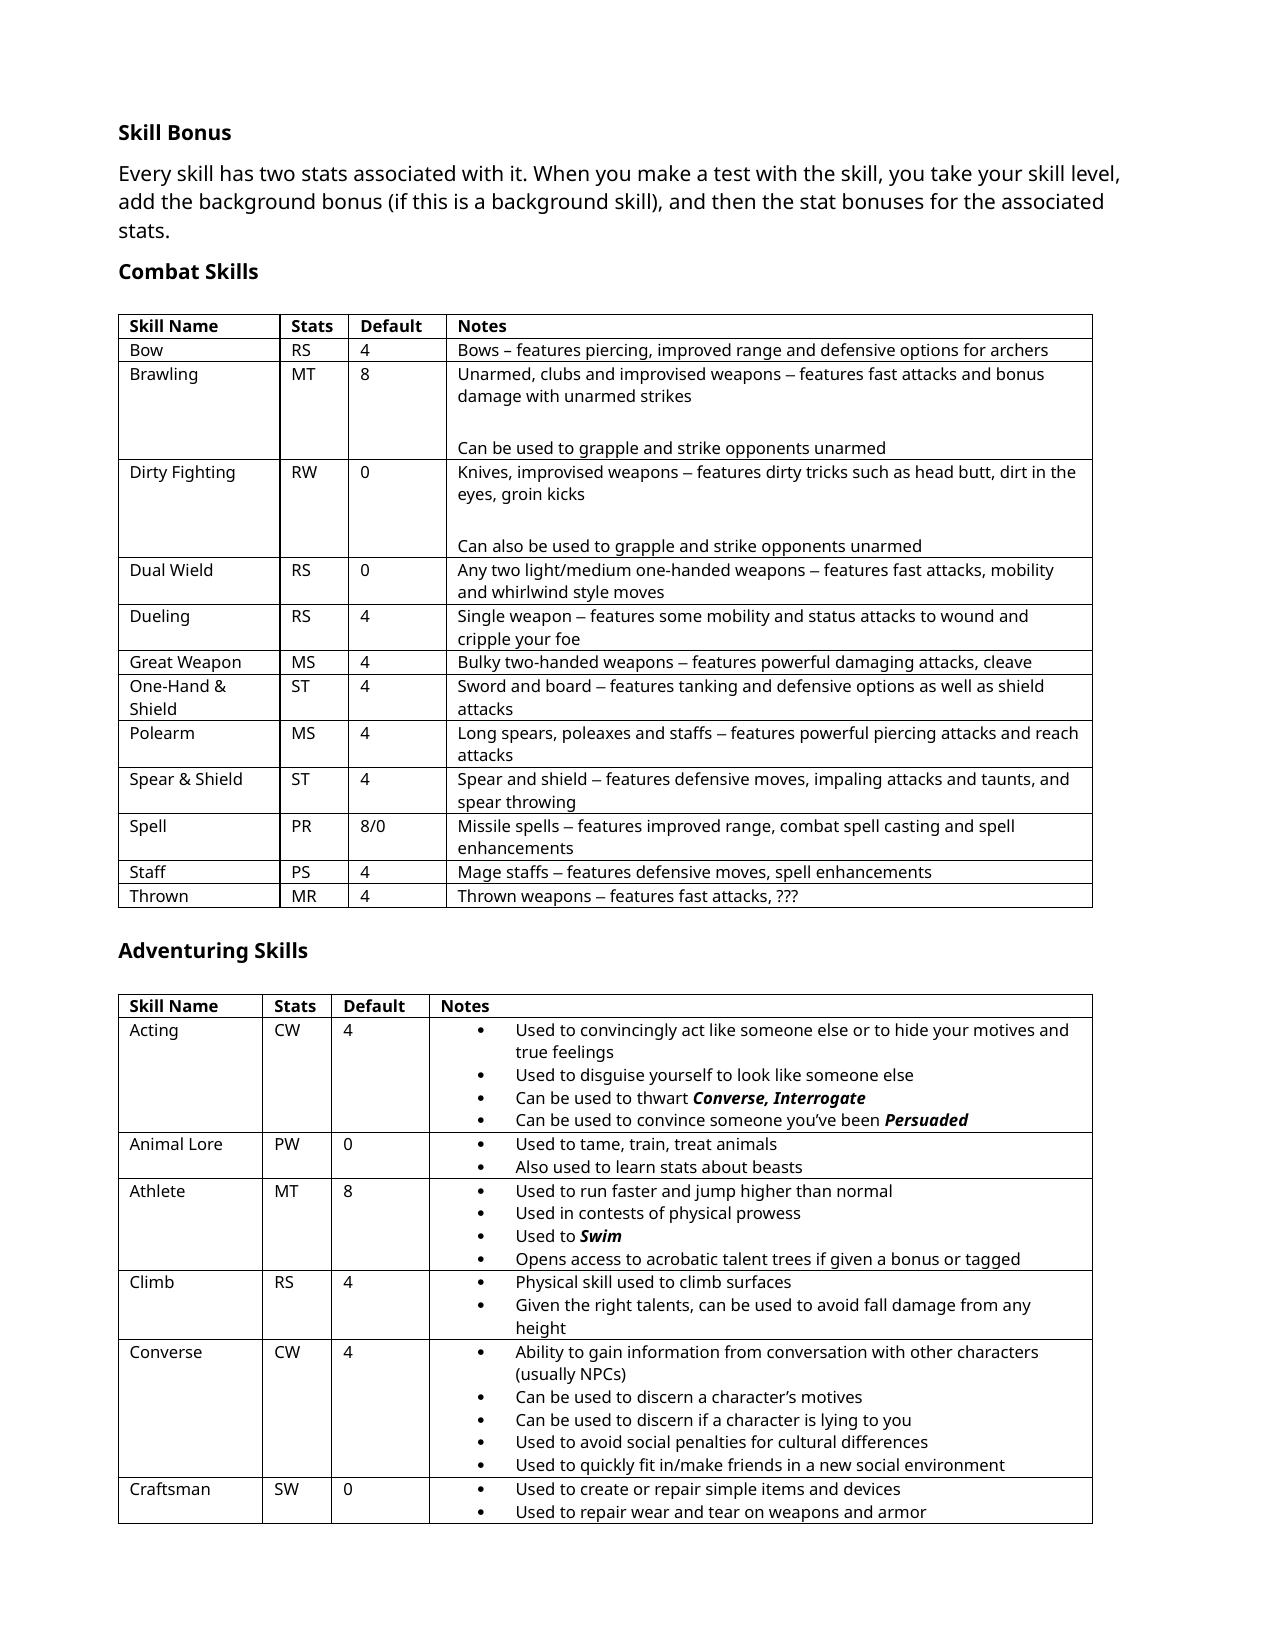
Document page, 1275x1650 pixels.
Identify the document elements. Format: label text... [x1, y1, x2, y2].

table_cell PW [263, 1133, 331, 1178]
table_cell 4 [349, 651, 446, 674]
table_cell Spell [119, 814, 279, 859]
table_header Notes [430, 995, 1092, 1017]
table_cell Used to run faster and jump higher than normal Used in contests of physical prowess Used to Swim Opens access to acrobatic talent trees if given a bonus or tagged [430, 1179, 1092, 1270]
table_cell PR [281, 814, 348, 859]
table_cell Animal Lore [119, 1133, 262, 1178]
table_header Notes [447, 315, 1092, 337]
table_cell 4 [332, 1271, 429, 1339]
table_header Skill Name [119, 315, 279, 337]
table_cell Bow [119, 339, 279, 361]
table_header Skill Name [119, 995, 262, 1017]
table_cell Dueling [119, 605, 279, 650]
table_cell 4 [332, 1340, 429, 1477]
table_header Stats [281, 315, 348, 337]
table_cell Polearm [119, 721, 279, 767]
table_cell Unarmed, clubs and improvised weapons – features fast attacks and bonus damage with unarmed strikes Can be used to grapple and strike opponents unarmed [447, 362, 1092, 459]
table_cell Used to tame, train, treat animals Also used to learn stats about beasts [430, 1133, 1092, 1178]
table_cell ST [281, 675, 348, 720]
table_cell 0 [349, 558, 446, 603]
table_cell 0 [332, 1478, 429, 1523]
table_header Default [332, 995, 429, 1017]
table_cell Dirty Fighting [119, 460, 279, 557]
table_cell Bulky two-handed weapons – features powerful damaging attacks, cleave [447, 651, 1092, 674]
table_cell CW [263, 1018, 331, 1132]
text Adventuring Skills [118, 937, 1157, 965]
table_cell Staff [119, 861, 279, 883]
table_cell Great Weapon [119, 651, 279, 674]
table_cell Converse [119, 1340, 262, 1477]
table_cell Any two light/medium one-handed weapons – features fast attacks, mobility and whirlwind style moves [447, 558, 1092, 603]
table_cell Single weapon – features some mobility and status attacks to wound and cripple your foe [447, 605, 1092, 650]
table_cell 4 [349, 675, 446, 720]
table_cell One-Hand & Shield [119, 675, 279, 720]
table_cell ST [281, 768, 348, 813]
table_cell PS [281, 861, 348, 883]
table_cell Acting [119, 1018, 262, 1132]
table_cell RS [281, 605, 348, 650]
table_cell 4 [349, 605, 446, 650]
table_cell MS [281, 721, 348, 767]
table_cell Used to convincingly act like someone else or to hide your motives and true feelings Used to disguise yourself to look like someone else Can be used to thwart Converse, Interrogate Can be used to convince someone you’ve been Persuaded [430, 1018, 1092, 1132]
table_cell Thrown [119, 884, 279, 907]
table_cell Craftsman [119, 1478, 262, 1523]
text Every skill has two stats associated with it. When you make a test with the skill, you take your skill level, add the background bonus (if this is a background skill), and then the stat bonuses for the associated stats. [118, 159, 1157, 244]
table_cell Long spears, poleaxes and staffs – features powerful piercing attacks and reach attacks [447, 721, 1092, 767]
table_cell MR [281, 884, 348, 907]
table_cell Spear & Shield [119, 768, 279, 813]
table_cell 4 [349, 884, 446, 907]
table_cell RS [281, 558, 348, 603]
table_cell Climb [119, 1271, 262, 1339]
table_cell MT [281, 362, 348, 459]
table_cell 0 [349, 460, 446, 557]
table_header Stats [263, 995, 331, 1017]
table_cell Brawling [119, 362, 279, 459]
table_cell RW [281, 460, 348, 557]
table_cell Sword and board – features tanking and defensive options as well as shield attacks [447, 675, 1092, 720]
table_cell 8/0 [349, 814, 446, 859]
table_cell RS [281, 339, 348, 361]
table_cell Missile spells – features improved range, combat spell casting and spell enhancements [447, 814, 1092, 859]
table_cell 4 [349, 861, 446, 883]
table_cell Bows – features piercing, improved range and defensive options for archers [447, 339, 1092, 361]
subtitle Skill Bonus [118, 118, 1157, 147]
table_cell Spear and shield – features defensive moves, impaling attacks and taunts, and spear throwing [447, 768, 1092, 813]
table_cell 4 [349, 339, 446, 361]
table_cell 8 [332, 1179, 429, 1270]
table_cell Used to create or repair simple items and devices Used to repair wear and tear on weapons and armor Armor/Weapon Smith, Jeweler and Woodworker can substitute for this skill [430, 1478, 1092, 1523]
table_cell Knives, improvised weapons – features dirty tricks such as head butt, dirt in the eyes, groin kicks Can also be used to grapple and strike opponents unarmed [447, 460, 1092, 557]
table_cell RS [263, 1271, 331, 1339]
table_cell Athlete [119, 1179, 262, 1270]
text Combat Skills [118, 257, 1157, 285]
table_cell 0 [332, 1133, 429, 1178]
table_cell Dual Wield [119, 558, 279, 603]
table_cell Thrown weapons – features fast attacks, ??? [447, 884, 1092, 907]
table_cell Mage staffs – features defensive moves, spell enhancements [447, 861, 1092, 883]
table_cell CW [263, 1340, 331, 1477]
table_cell 8 [349, 362, 446, 459]
table_cell 4 [349, 768, 446, 813]
table_header Default [349, 315, 446, 337]
table_cell 4 [332, 1018, 429, 1132]
table_cell Ability to gain information from conversation with other characters (usually NPCs) Can be used to discern a character’s motives Can be used to discern if a character is lying to you Used to avoid social penalties for cultural differences Used to quickly fit in/make friends in a new social environment [430, 1340, 1092, 1477]
table_cell Physical skill used to climb surfaces Given the right talents, can be used to avoid fall damage from any height [430, 1271, 1092, 1339]
table_cell MT [263, 1179, 331, 1270]
table_cell 4 [349, 721, 446, 767]
table_cell SW [263, 1478, 331, 1523]
table_cell MS [281, 651, 348, 674]
